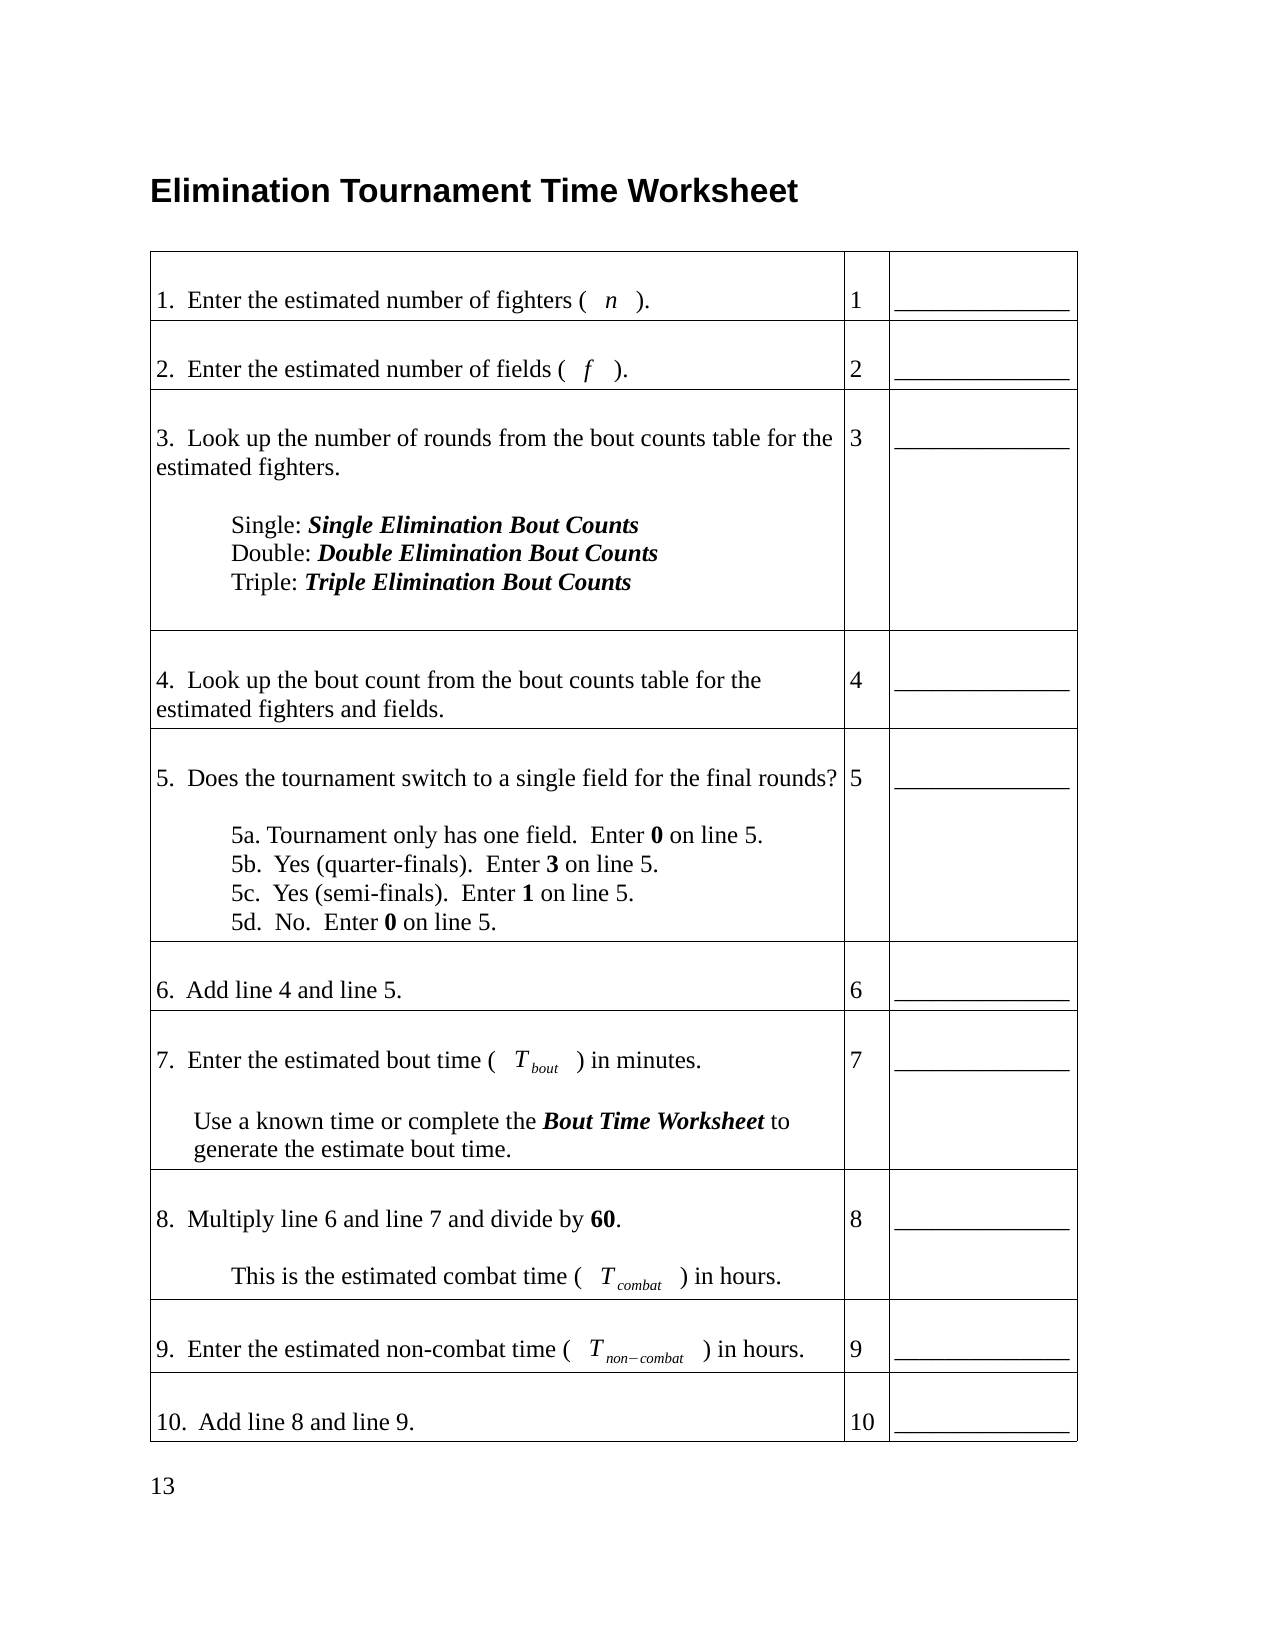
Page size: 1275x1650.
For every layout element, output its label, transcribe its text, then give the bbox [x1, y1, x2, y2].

table_cell 7. Enter the estimated bout time () in minutes. Use a known time or complete the Bout Time Worksheet to generate the estimate bout time. [151, 1011, 844, 1169]
table_cell ______________ [890, 729, 1077, 941]
table_header 1. Enter the estimated number of fighters (). [151, 252, 844, 320]
table_cell 5 [845, 729, 889, 941]
table_cell ______________ [890, 1011, 1077, 1169]
table_cell 6 [845, 942, 889, 1010]
table_cell 7 [845, 1011, 889, 1169]
table_header ______________ [890, 252, 1077, 320]
table_cell 4 [845, 631, 889, 728]
table_cell 9. Enter the estimated non-combat time () in hours. [151, 1300, 844, 1372]
table_cell 2 [845, 321, 889, 389]
table_header 1 [845, 252, 889, 320]
table_cell ______________ [890, 942, 1077, 1010]
table_cell ______________ [890, 321, 1077, 389]
table_cell 10 [845, 1373, 889, 1441]
table_cell 6. Add line 4 and line 5. [151, 942, 844, 1010]
table_cell ______________ [890, 1373, 1077, 1441]
table_cell 5. Does the tournament switch to a single field for the final rounds? 5a. Tournament only has one field. Enter 0 on line 5. 5b. Yes (quarter-finals). Enter 3 on line 5. 5c. Yes (semi-finals). Enter 1 on line 5. 5d. No. Enter 0 on line 5. [151, 729, 844, 941]
table_cell ______________ [890, 631, 1077, 728]
table_cell 4. Look up the bout count from the bout counts table for the estimated fighters and fields. [151, 631, 844, 728]
table_cell 10. Add line 8 and line 9. This is the estimated tournament time () in hours. [151, 1373, 844, 1441]
table_cell 2. Enter the estimated number of fields (). [151, 321, 844, 389]
subtitle Elimination Tournament Time Worksheet [150, 171, 1125, 209]
table_cell ______________ [890, 1170, 1077, 1299]
table_cell 3 [845, 390, 889, 630]
table_cell 8 [845, 1170, 889, 1299]
table_cell 8. Multiply line 6 and line 7 and divide by 60. This is the estimated combat time () in hours. [151, 1170, 844, 1299]
table_cell ______________ [890, 1300, 1077, 1372]
table_cell 3. Look up the number of rounds from the bout counts table for the estimated fighters. Single: Single Elimination Bout Counts Double: Double Elimination Bout Counts Triple: Triple Elimination Bout Counts [151, 390, 844, 630]
table_cell 9 [845, 1300, 889, 1372]
table_cell ______________ [890, 390, 1077, 630]
